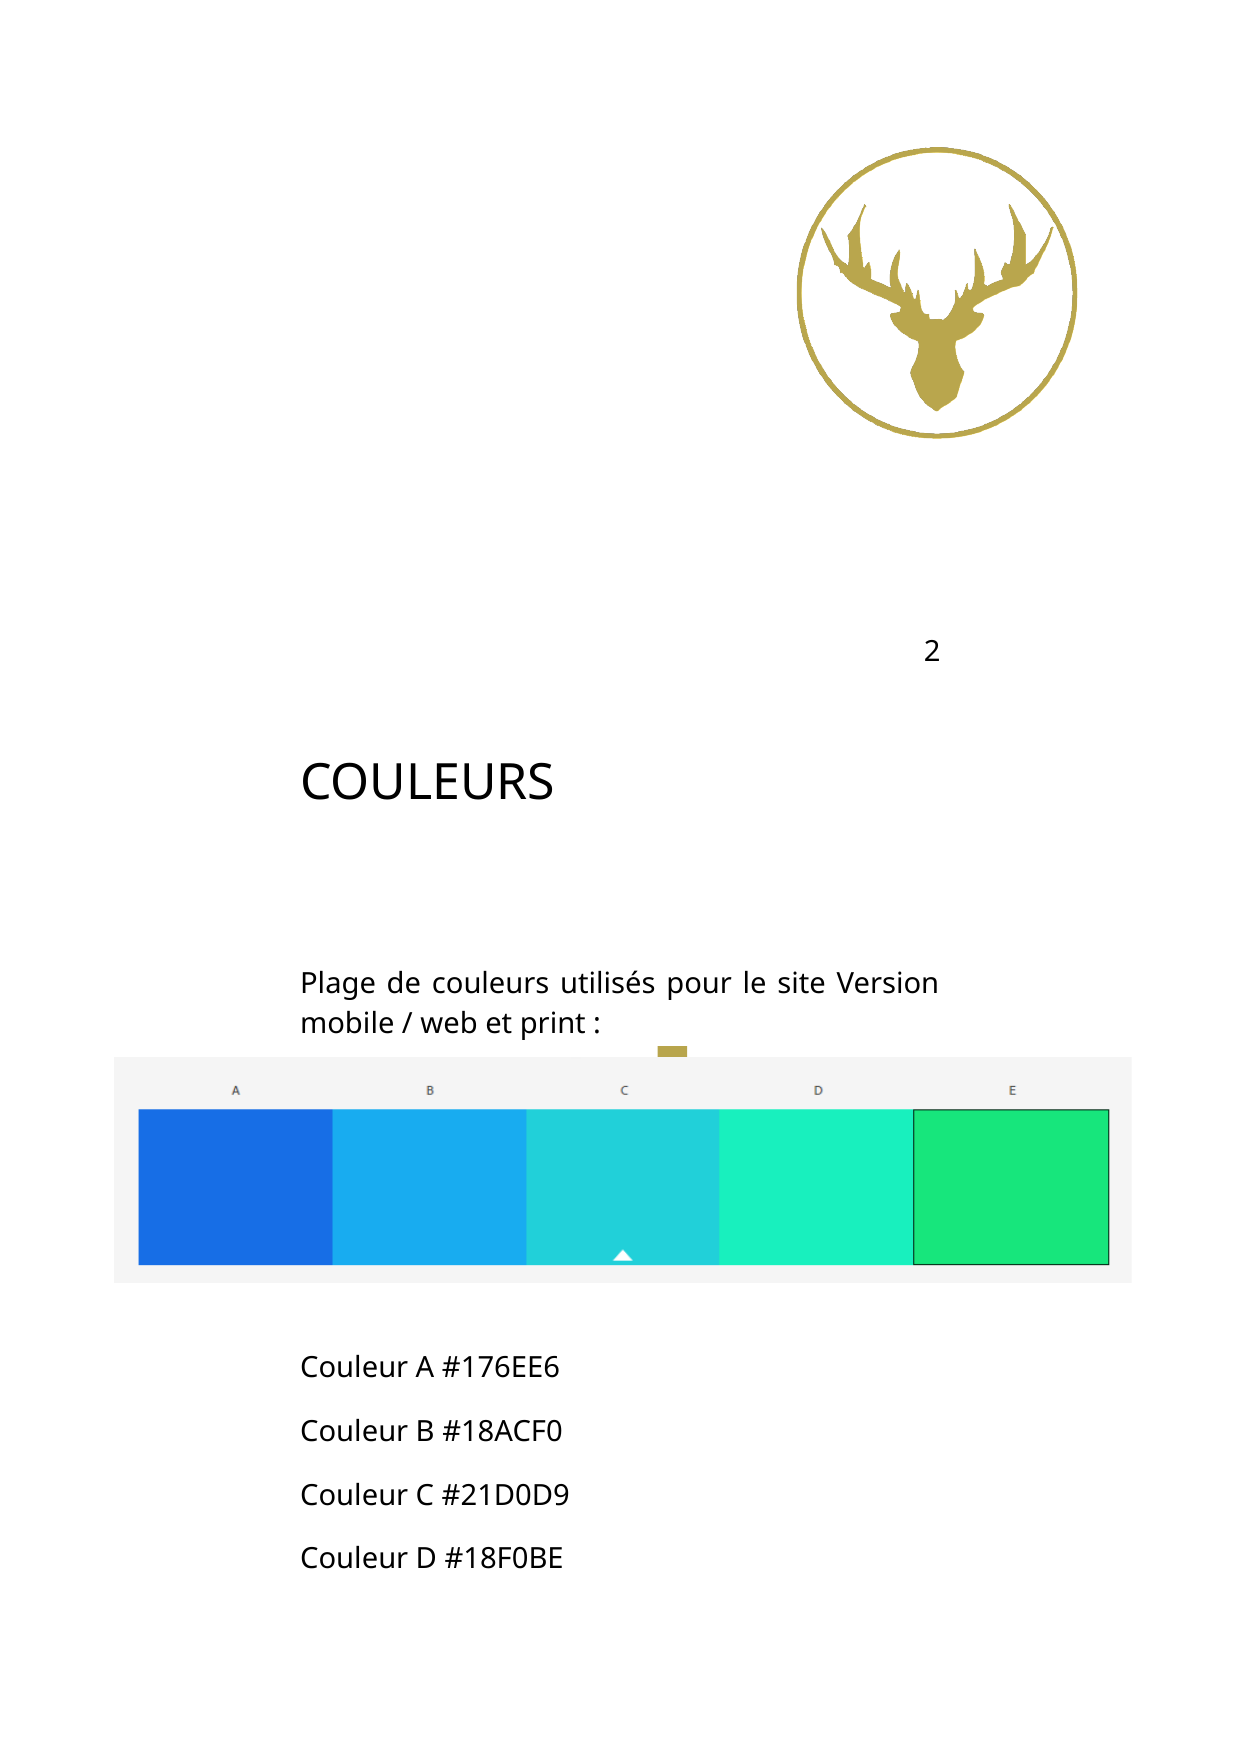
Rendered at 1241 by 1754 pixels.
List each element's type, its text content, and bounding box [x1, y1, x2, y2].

text Couleur B #18ACF0 [300, 1410, 940, 1450]
picture [796, 147, 1078, 439]
picture [114, 1057, 1134, 1283]
text Plage de couleurs utilisés pour le site Version mobile / web et print : [300, 962, 940, 1042]
text 2 [300, 630, 940, 670]
text Couleur D #18F0BE [300, 1538, 940, 1577]
text COULEURS [300, 746, 940, 814]
text Couleur A #176EE6 [300, 1346, 940, 1386]
text Couleur C #21D0D9 [300, 1474, 940, 1514]
